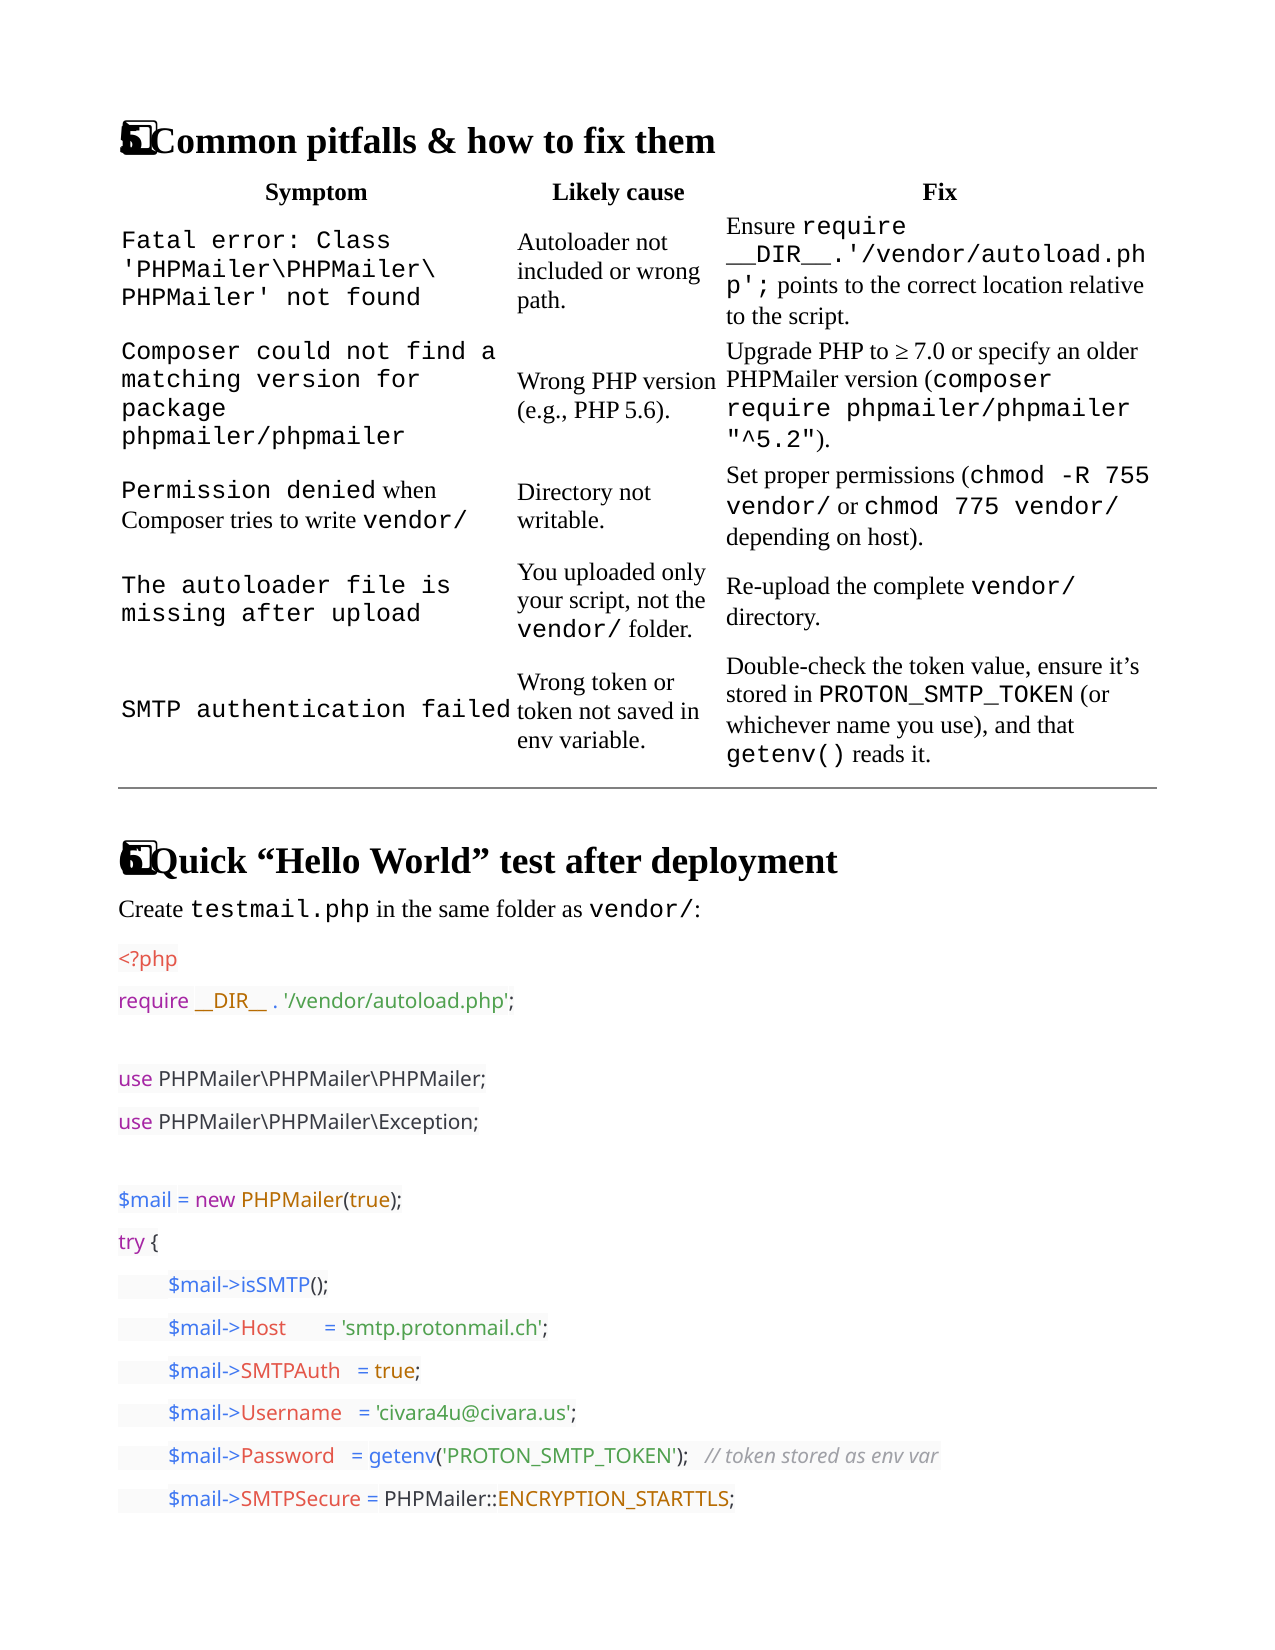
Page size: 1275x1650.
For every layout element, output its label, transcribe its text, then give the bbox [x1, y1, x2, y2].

table_cell Re‑upload the complete vendor/ directory. [723, 554, 1157, 648]
text use PHPMailer\PHPMailer\PHPMailer; [118, 1064, 1157, 1093]
table_cell Permission denied when Composer tries to write vendor/ [118, 458, 514, 554]
text <?php [118, 944, 1157, 972]
table_cell SMTP authentication failed [118, 648, 514, 773]
text $mail->Password = getenv('PROTON_SMTP_TOKEN'); // token stored as env var [118, 1441, 1157, 1470]
table_cell Fatal error: Class 'PHPMailer\PHPMailer\PHPMailer' not found [118, 208, 514, 333]
subtitle 6️⃣ Quick “Hello World” test after deployment [118, 838, 1157, 881]
text $mail->Host = 'smtp.protonmail.ch'; [118, 1313, 1157, 1341]
table_cell Ensure require __DIR__.'/vendor/autoload.php'; points to the correct location relative to the script. [723, 208, 1157, 333]
table_cell You uploaded only your script, not the vendor/ folder. [514, 554, 723, 648]
table_header Fix [723, 174, 1157, 208]
table_cell Upgrade PHP to ≥ 7.0 or specify an older PHPMailer version (composer require phpmailer/phpmailer "^5.2"). [723, 333, 1157, 457]
table_cell Autoloader not included or wrong path. [514, 208, 723, 333]
table_cell Wrong PHP version (e.g., PHP 5.6). [514, 333, 723, 457]
table_cell Set proper permissions (chmod -R 755 vendor/ or chmod 775 vendor/ depending on host). [723, 458, 1157, 554]
table_header Likely cause [514, 174, 723, 208]
text Create testmail.php in the same folder as vendor/: [118, 894, 1157, 924]
table_cell Composer could not find a matching version for package phpmailer/phpmailer [118, 333, 514, 457]
text $mail->Username = 'civara4u@civara.us'; [118, 1398, 1157, 1427]
text $mail->isSMTP(); [118, 1270, 1157, 1299]
table_header Symptom [118, 174, 514, 208]
text require __DIR__ . '/vendor/autoload.php'; [118, 986, 1157, 1015]
table_cell Double‑check the token value, ensure it’s stored in PROTON_SMTP_TOKEN (or whichever name you use), and that getenv() reads it. [723, 648, 1157, 773]
text $mail = new PHPMailer(true); [118, 1185, 1157, 1213]
table_cell The autoloader file is missing after upload [118, 554, 514, 648]
table_cell Wrong token or token not saved in env variable. [514, 648, 723, 773]
table_cell Directory not writable. [514, 458, 723, 554]
text $mail->SMTPAuth = true; [118, 1356, 1157, 1384]
text use PHPMailer\PHPMailer\Exception; [118, 1107, 1157, 1135]
text try { [118, 1227, 1157, 1256]
subtitle 5️⃣ Common pitfalls & how to fix them [118, 118, 1157, 161]
text $mail->SMTPSecure = PHPMailer::ENCRYPTION_STARTTLS; [118, 1484, 1157, 1513]
